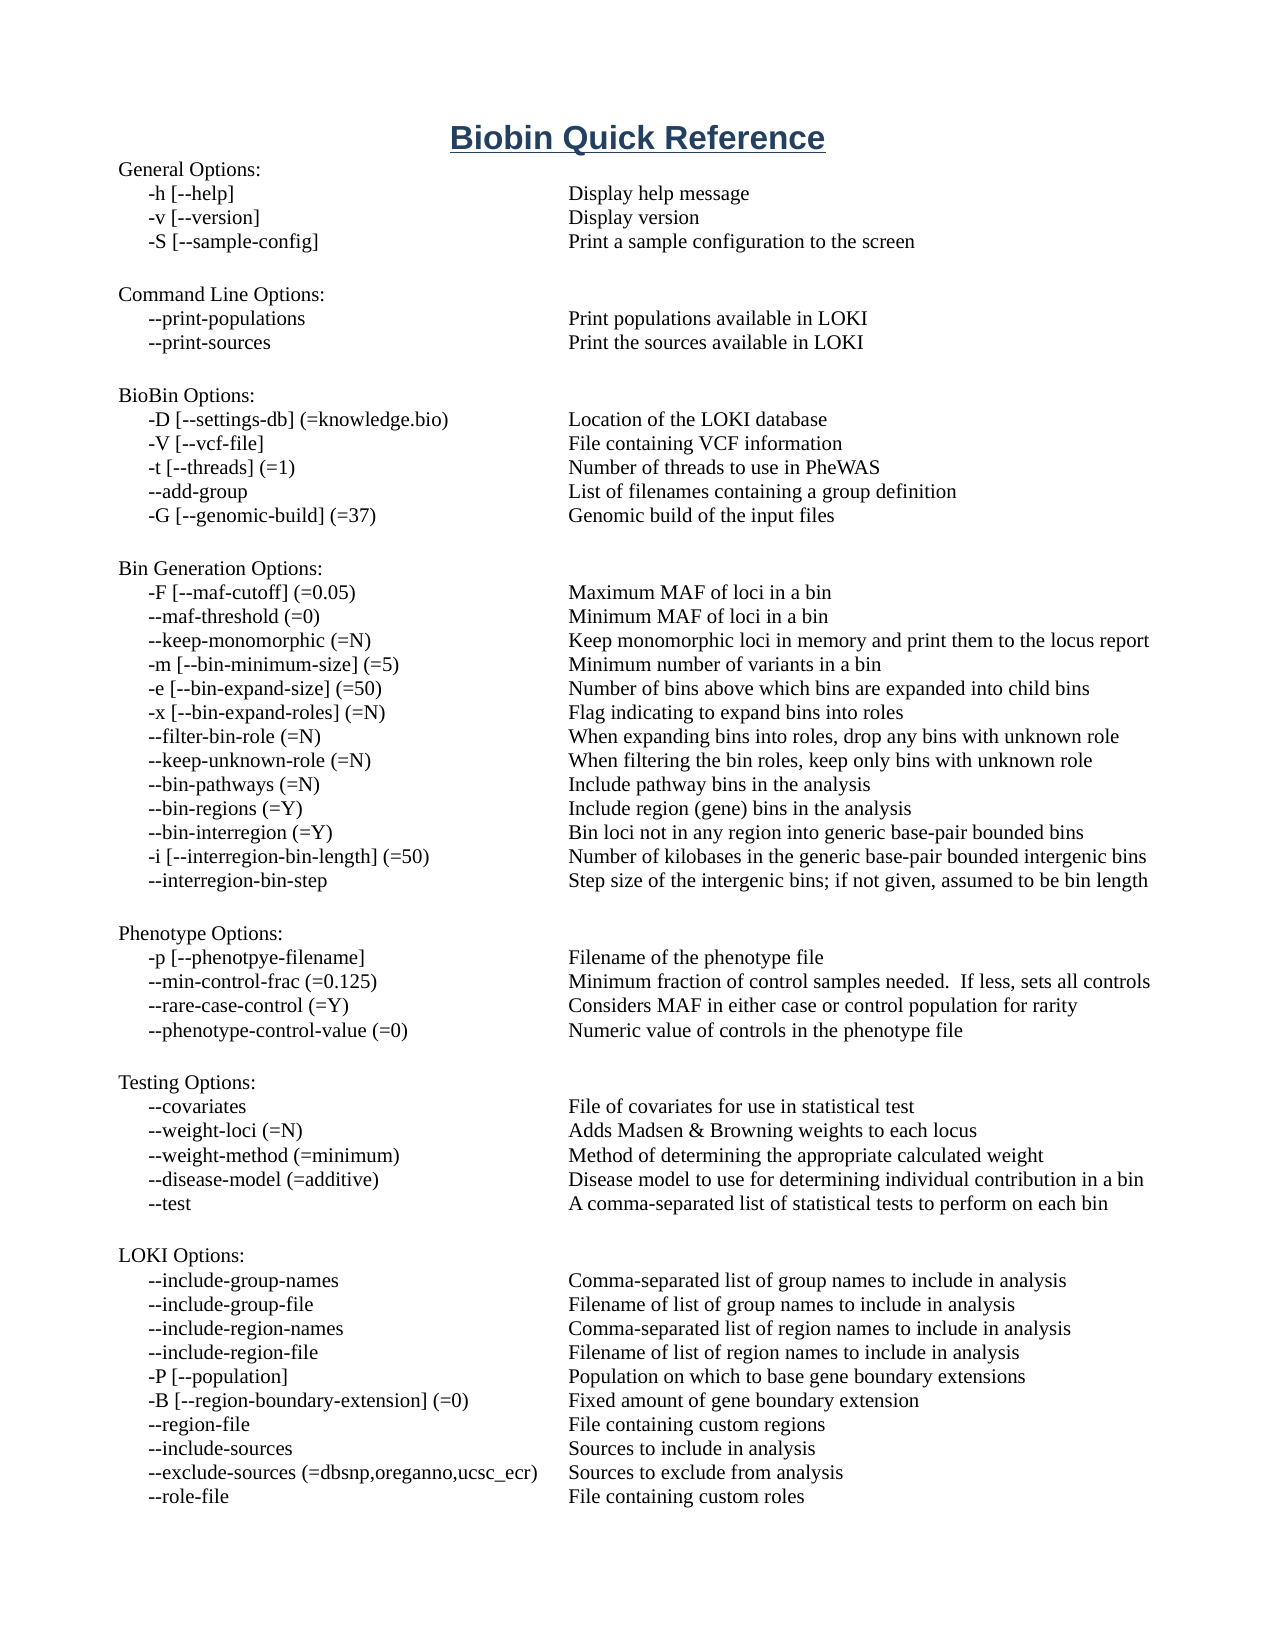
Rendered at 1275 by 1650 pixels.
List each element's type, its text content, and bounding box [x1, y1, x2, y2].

text --print-populations Print populations available in LOKI [118, 306, 1157, 330]
text Phenotype Options: [118, 921, 1157, 945]
text --region-file File containing custom regions [118, 1412, 1157, 1436]
text --role-file File containing custom roles [118, 1484, 1157, 1508]
text --test A comma-separated list of statistical tests to perform on each bin [118, 1191, 1157, 1215]
text --covariates File of covariates for use in statistical test [118, 1094, 1157, 1118]
text Testing Options: [118, 1070, 1157, 1094]
text -F [--maf-cutoff] (=0.05) Maximum MAF of loci in a bin [118, 580, 1157, 604]
text -V [--vcf-file] File containing VCF information [118, 431, 1157, 455]
text -v [--version] Display version [118, 205, 1157, 229]
text General Options: [118, 157, 1157, 181]
text Bin Generation Options: [118, 556, 1157, 580]
text --include-region-file Filename of list of region names to include in analysis [118, 1340, 1157, 1364]
text --weight-method (=minimum) Method of determining the appropriate calculated weight [118, 1142, 1157, 1167]
text --print-sources Print the sources available in LOKI [118, 330, 1157, 354]
subtitle Biobin Quick Reference [118, 118, 1157, 157]
text --filter-bin-role (=N) When expanding bins into roles, drop any bins with unknown role [118, 724, 1157, 748]
text --weight-loci (=N) Adds Madsen & Browning weights to each locus [118, 1118, 1157, 1142]
text --include-region-names Comma-separated list of region names to include in analysis [118, 1316, 1157, 1340]
text -D [--settings-db] (=knowledge.bio) Location of the LOKI database [118, 407, 1157, 431]
text --include-group-names Comma-separated list of group names to include in analysis [118, 1267, 1157, 1292]
text -x [--bin-expand-roles] (=N) Flag indicating to expand bins into roles [118, 700, 1157, 724]
text --phenotype-control-value (=0) Numeric value of controls in the phenotype file [118, 1017, 1157, 1042]
text -i [--interregion-bin-length] (=50) Number of kilobases in the generic base-pair bounded intergenic bins [118, 844, 1157, 868]
text -p [--phenotpye-filename] Filename of the phenotype file [118, 945, 1157, 969]
text -G [--genomic-build] (=37) Genomic build of the input files [118, 503, 1157, 527]
text --include-group-file Filename of list of group names to include in analysis [118, 1292, 1157, 1316]
text --bin-pathways (=N) Include pathway bins in the analysis [118, 772, 1157, 796]
text -P [--population] Population on which to base gene boundary extensions [118, 1364, 1157, 1388]
text --include-sources Sources to include in analysis [118, 1436, 1157, 1460]
text Command Line Options: [118, 282, 1157, 306]
text -B [--region-boundary-extension] (=0) Fixed amount of gene boundary extension [118, 1388, 1157, 1412]
text -e [--bin-expand-size] (=50) Number of bins above which bins are expanded into child bins [118, 676, 1157, 700]
text --add-group List of filenames containing a group definition [118, 479, 1157, 503]
text --rare-case-control (=Y) Considers MAF in either case or control population for rarity [118, 993, 1157, 1017]
text --interregion-bin-step Step size of the intergenic bins; if not given, assumed to be bin length [118, 868, 1157, 892]
text --keep-unknown-role (=N) When filtering the bin roles, keep only bins with unknown role [118, 748, 1157, 772]
text --keep-monomorphic (=N) Keep monomorphic loci in memory and print them to the locus report [118, 628, 1157, 652]
text --disease-model (=additive) Disease model to use for determining individual contribution in a bin [118, 1167, 1157, 1191]
text -S [--sample-config] Print a sample configuration to the screen [118, 229, 1157, 253]
text -t [--threads] (=1) Number of threads to use in PheWAS [118, 455, 1157, 479]
text --maf-threshold (=0) Minimum MAF of loci in a bin [118, 604, 1157, 628]
text --bin-regions (=Y) Include region (gene) bins in the analysis [118, 796, 1157, 820]
text -m [--bin-minimum-size] (=5) Minimum number of variants in a bin [118, 652, 1157, 676]
text -h [--help] Display help message [118, 181, 1157, 205]
text --bin-interregion (=Y) Bin loci not in any region into generic base-pair bounded bins [118, 820, 1157, 844]
text --exclude-sources (=dbsnp,oreganno,ucsc_ecr) Sources to exclude from analysis [118, 1460, 1157, 1484]
text --min-control-frac (=0.125) Minimum fraction of control samples needed. If less, sets all controls [118, 969, 1157, 993]
text BioBin Options: [118, 382, 1157, 407]
text LOKI Options: [118, 1243, 1157, 1267]
